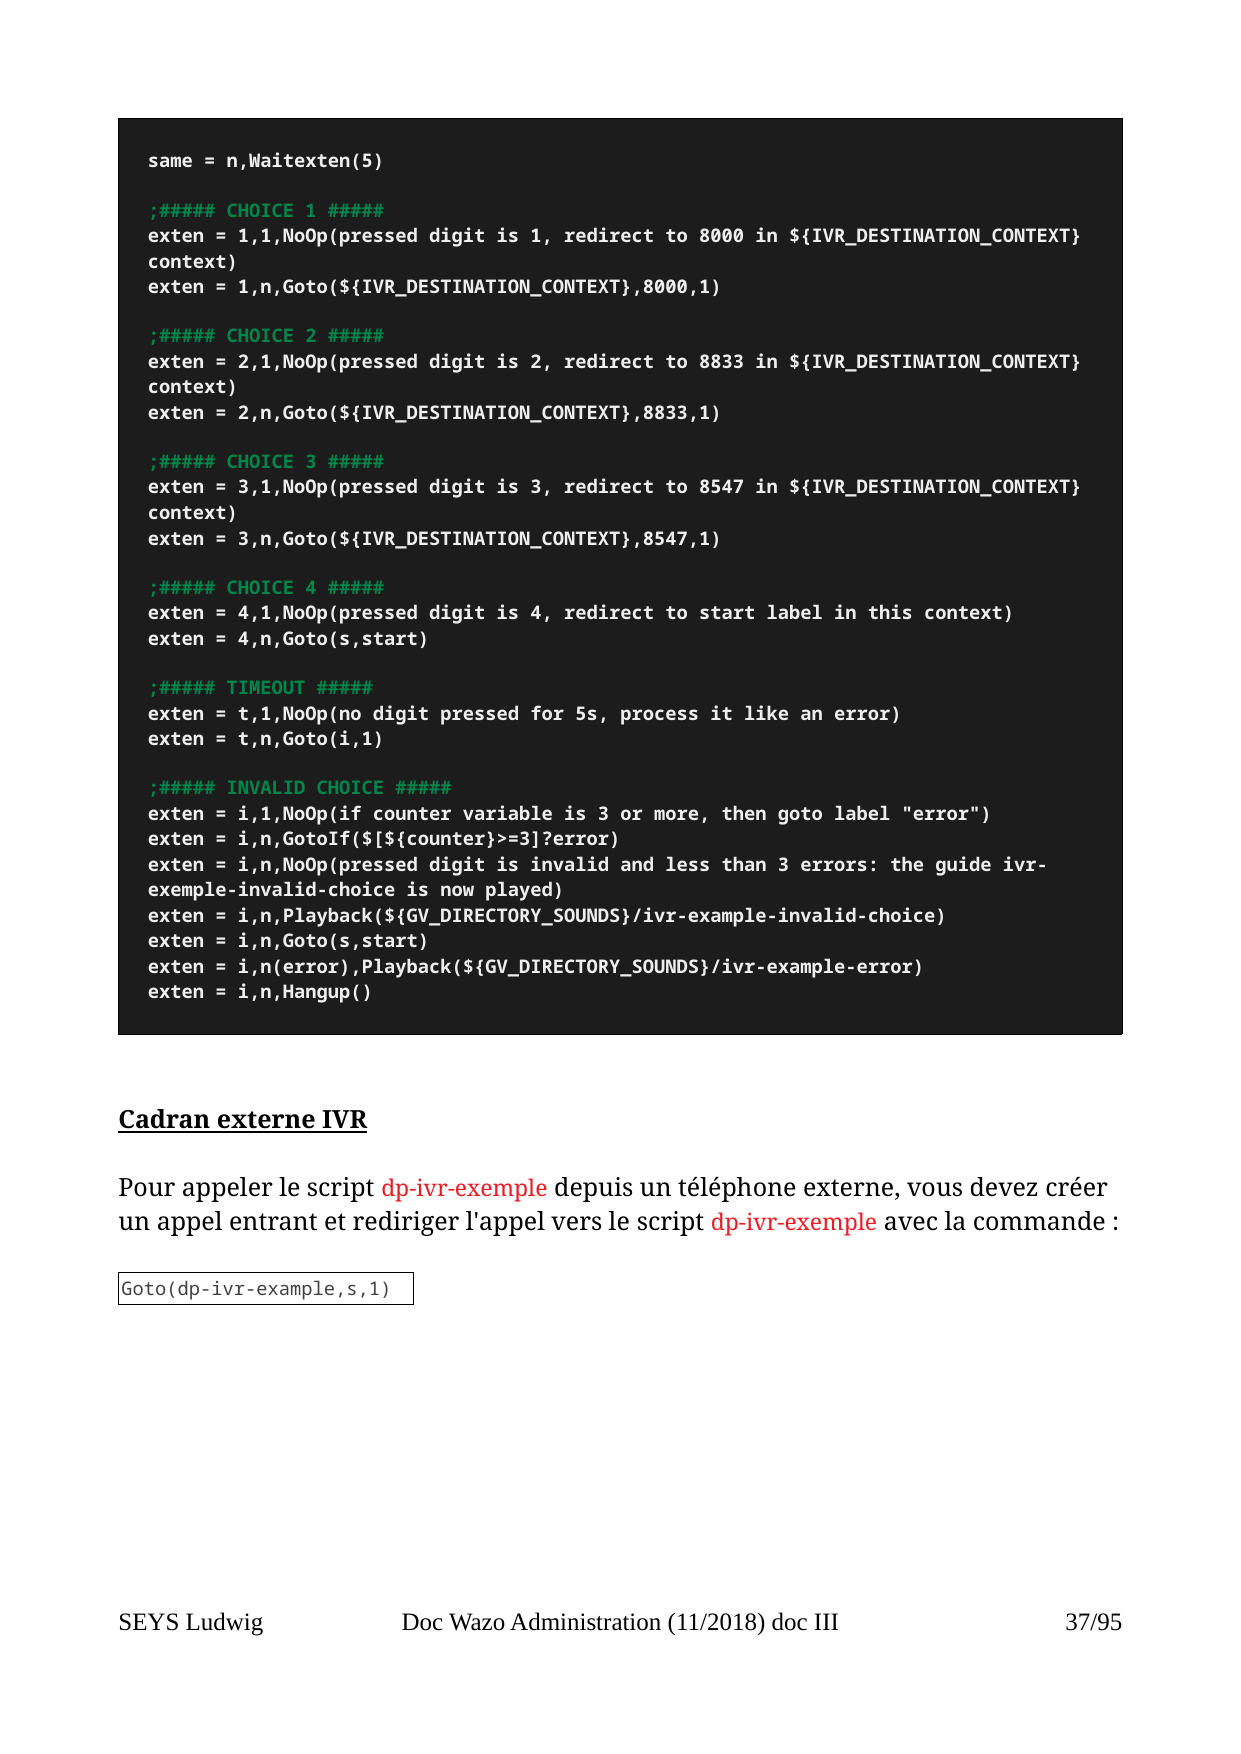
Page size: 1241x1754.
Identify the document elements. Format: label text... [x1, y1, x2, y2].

text exten = t,1,NoOp(no digit pressed for 5s, process it like an error) [119, 670, 1122, 696]
text exten = 2,1,NoOp(pressed digit is 2, redirect to 8833 in ${IVR_DESTINATION_CONTEXT} context) [119, 318, 1122, 369]
text exten = 1,n,Goto(${IVR_DESTINATION_CONTEXT},8000,1) [119, 244, 1122, 269]
text ;##### INVALID CHOICE ##### [119, 745, 1122, 770]
text Cadran externe IVR [118, 1102, 1122, 1136]
text ;##### CHOICE 3 ##### [119, 419, 1122, 444]
text exten = i,n,Playback(${GV_DIRECTORY_SOUNDS}/ivr-example-invalid-choice) [119, 872, 1122, 898]
text ;##### TIMEOUT ##### [119, 645, 1122, 670]
text exten = i,n,Goto(s,start) [119, 898, 1122, 923]
text exten = 2,n,Goto(${IVR_DESTINATION_CONTEXT},8833,1) [119, 369, 1122, 395]
text exten = 1,1,NoOp(pressed digit is 1, redirect to 8000 in ${IVR_DESTINATION_CONTEXT} context) [119, 193, 1122, 244]
text exten = i,n(error),Playback(${GV_DIRECTORY_SOUNDS}/ivr-example-error) [119, 923, 1122, 949]
text exten = i,n,NoOp(pressed digit is invalid and less than 3 errors: the guide ivr-exemple-invalid-choice is now played) [119, 821, 1122, 872]
text exten = i,n,GotoIf($[${counter}>=3]?error) [119, 796, 1122, 821]
text Pour appeler le script dp-ivr-exemple depuis un téléphone externe, vous devez créer un appel entrant et rediriger l'appel vers le script dp-ivr-exemple avec la commande : [118, 1170, 1122, 1238]
text exten = i,n,Hangup() [119, 949, 1122, 1034]
text exten = 4,1,NoOp(pressed digit is 4, redirect to start label in this context) [119, 570, 1122, 596]
text exten = 3,1,NoOp(pressed digit is 3, redirect to 8547 in ${IVR_DESTINATION_CONTEXT} context) [119, 444, 1122, 495]
text ;##### CHOICE 4 ##### [119, 544, 1122, 570]
text exten = 3,n,Goto(${IVR_DESTINATION_CONTEXT},8547,1) [119, 495, 1122, 521]
text Goto(dp-ivr-example,s,1) [119, 1273, 413, 1304]
text exten = i,1,NoOp(if counter variable is 3 or more, then goto label "error") [119, 770, 1122, 796]
text exten = 4,n,Goto(s,start) [119, 596, 1122, 621]
text same = n,Waitexten(5) [119, 119, 1122, 144]
text ;##### CHOICE 1 ##### [119, 167, 1122, 193]
text ;##### CHOICE 2 ##### [119, 293, 1122, 318]
text exten = t,n,Goto(i,1) [119, 696, 1122, 721]
